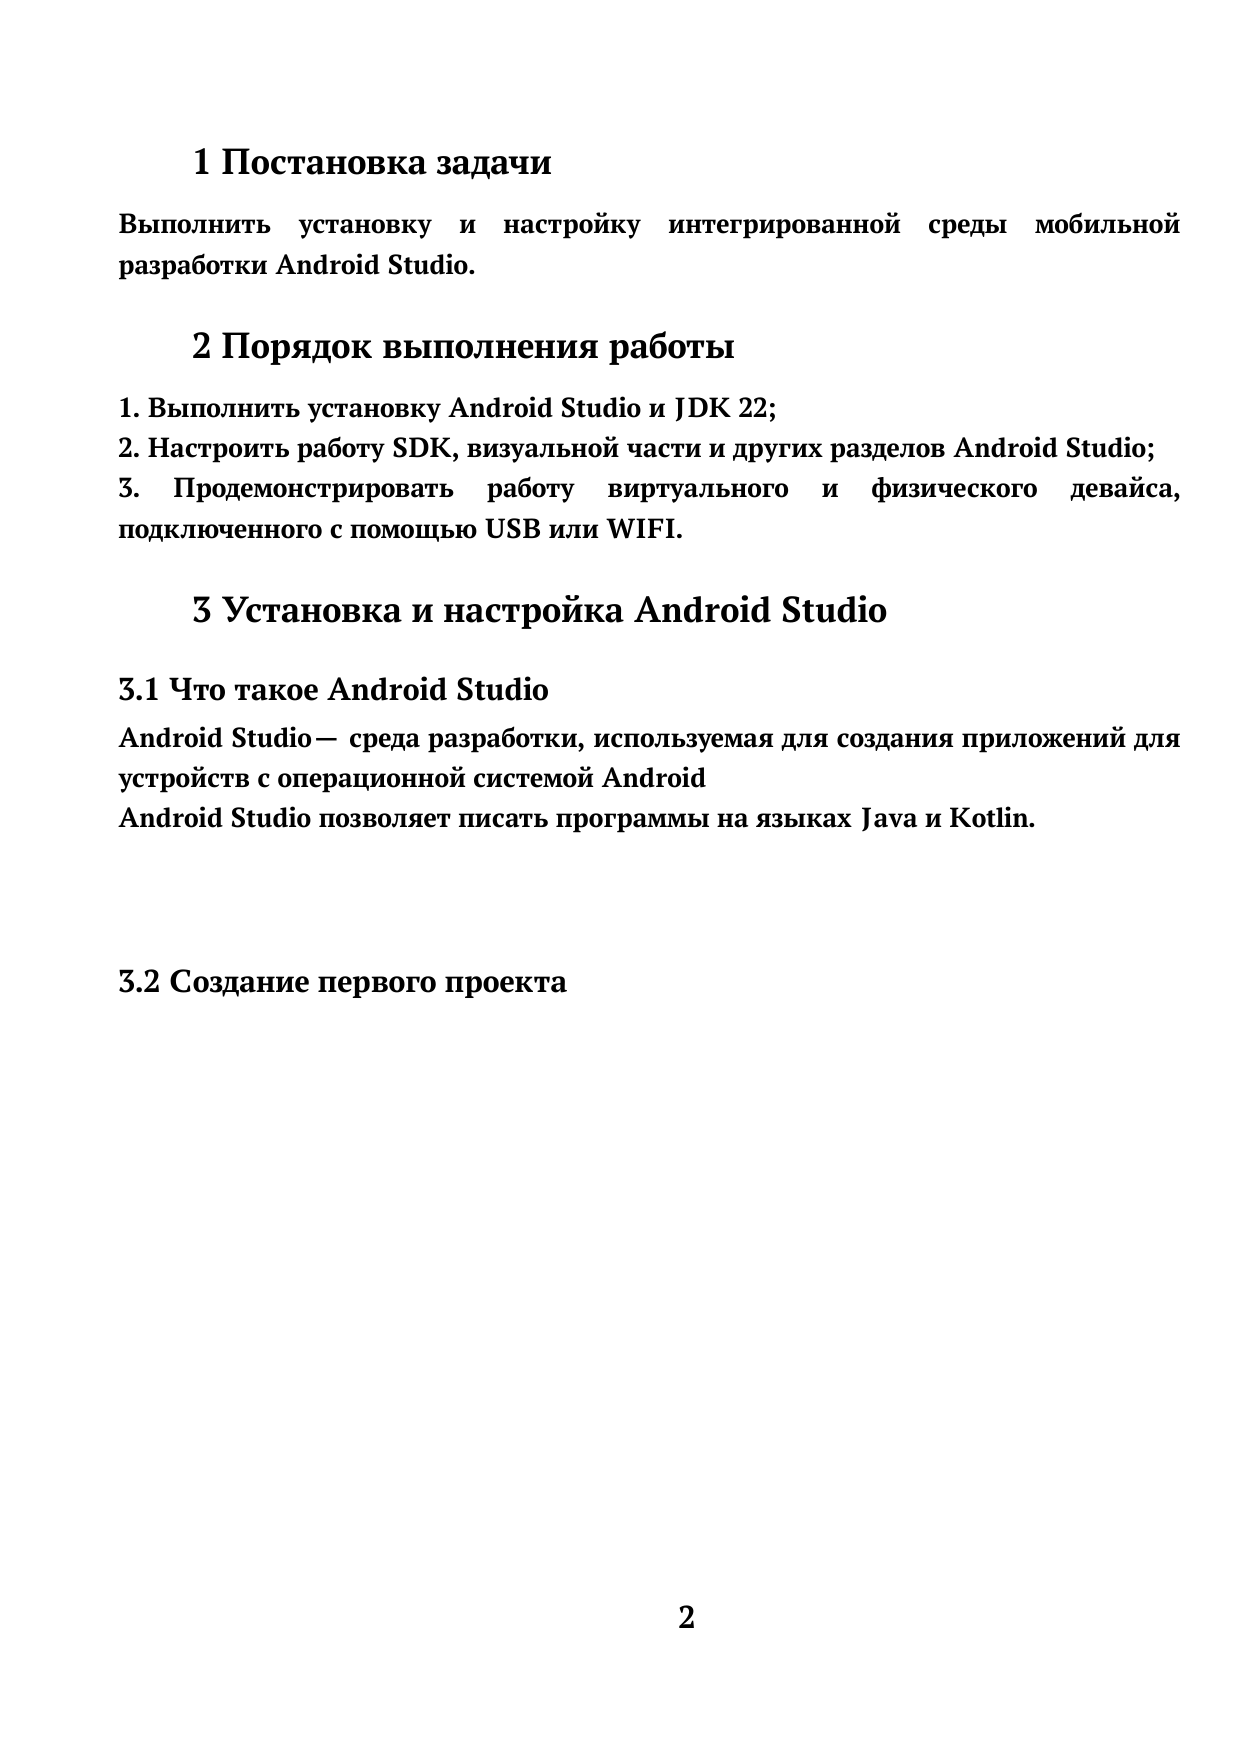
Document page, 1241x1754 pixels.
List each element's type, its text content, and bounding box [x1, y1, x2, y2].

subtitle 1 Постановка задачи [192, 139, 1181, 183]
text Выполнить установку и настройку интегрированной среды мобильной разработки Android Studio. [118, 207, 1181, 280]
text 3.2 Создание первого проекта [118, 961, 1181, 1000]
text Android Studio позволяет писать программы на языках Java и Kotlin. [118, 800, 1181, 834]
subtitle 3.1 Что такое Android Studio [118, 669, 1181, 707]
text Android Studio— среда разработки, используемая для создания приложений для устройств с операционной системой Android [118, 720, 1181, 794]
text 1. Выполнить установку Android Studio и JDK 22; [118, 390, 1181, 424]
subtitle 3 Установка и настройка Android Studio [192, 586, 1181, 631]
subtitle 2 Порядок выполнения работы [192, 322, 1181, 367]
text 2. Настроить работу SDK, визуальной части и других разделов Android Studio; [118, 430, 1181, 464]
text 3. Продемонстрировать работу виртуального и физического девайса, подключенного с помощью USB или WIFI. [118, 471, 1181, 544]
